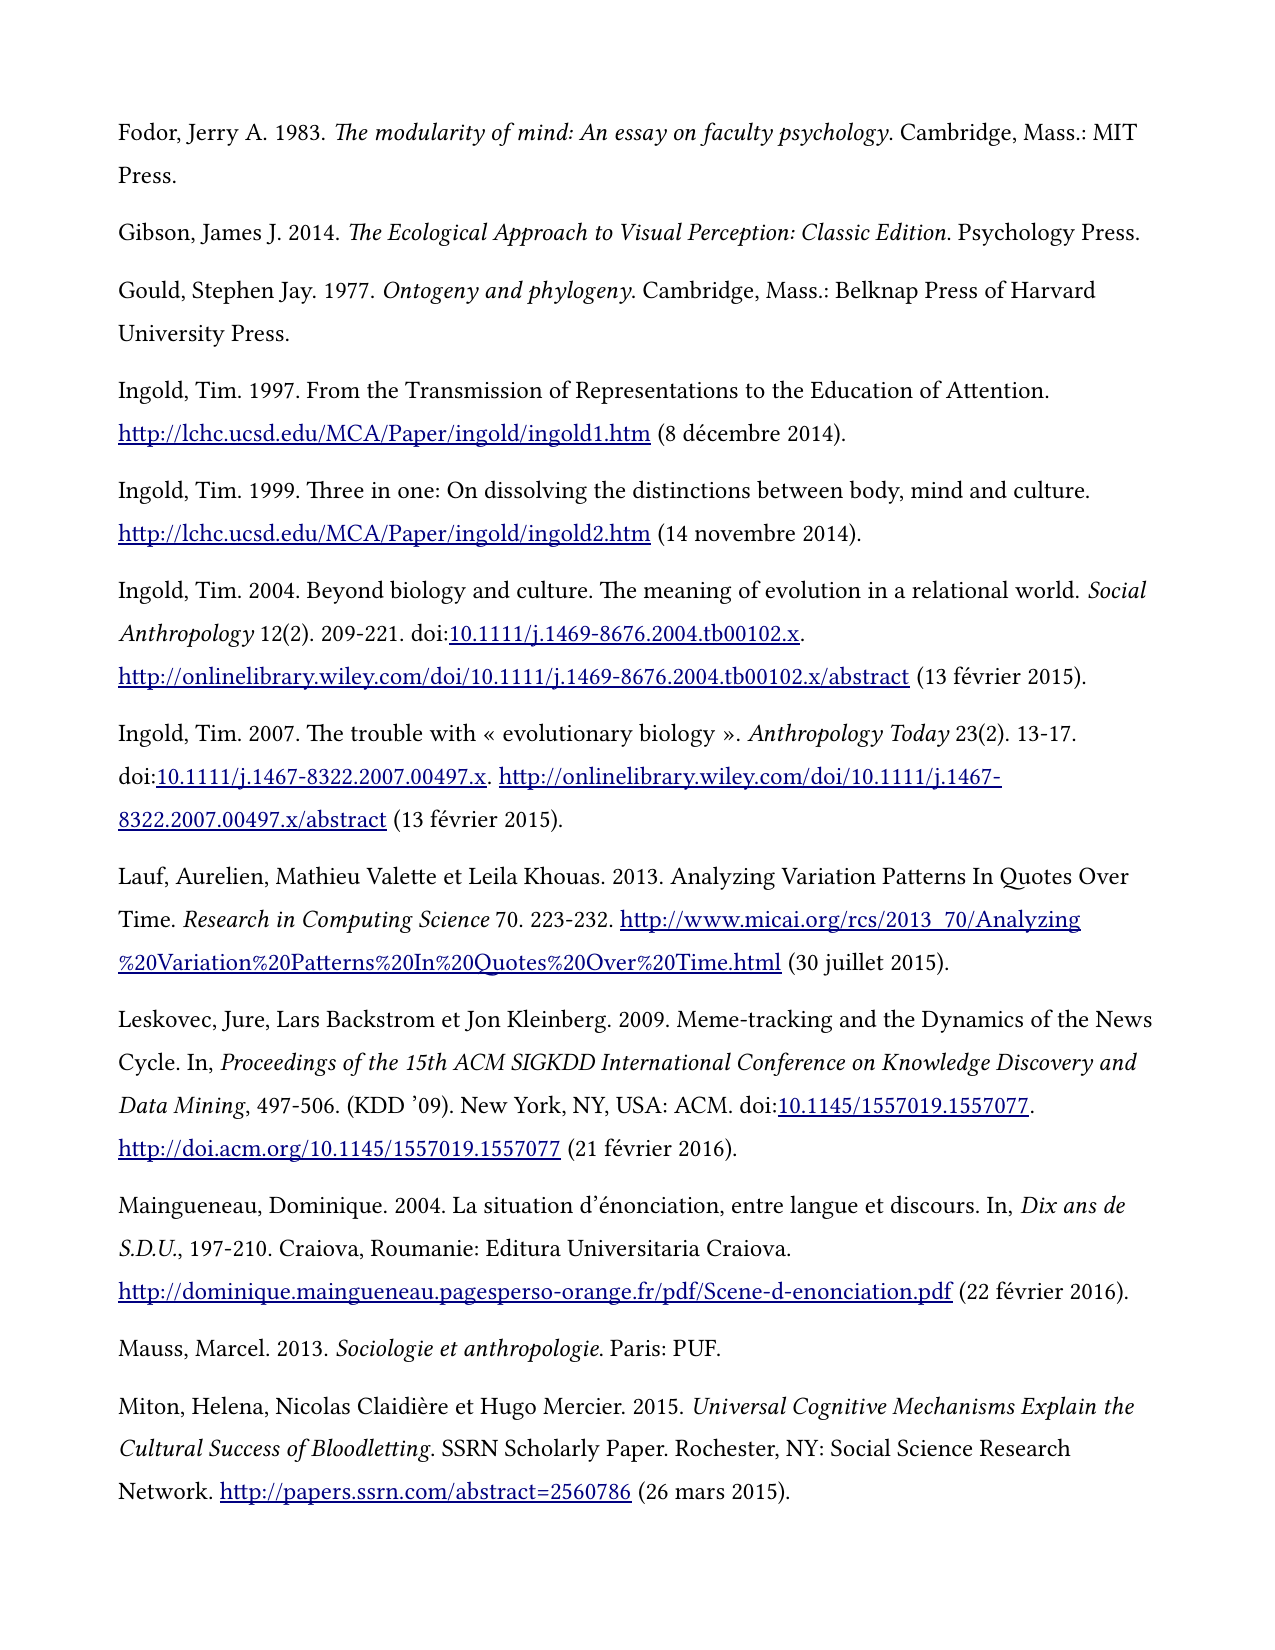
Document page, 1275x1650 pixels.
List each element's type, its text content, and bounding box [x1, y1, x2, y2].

text Lauf, Aurelien, Mathieu Valette et Leila Khouas. 2013. Analyzing Variation Patterns In Quotes Over Time. Research in Computing Science 70. 223‑232. http://www.micai.org/rcs/2013_70/Analyzing%20Variation%20Patterns%20In%20Quotes%20Over%20Time.html (30 juillet 2015). [118, 862, 1157, 977]
text Leskovec, Jure, Lars Backstrom et Jon Kleinberg. 2009. Meme-tracking and the Dynamics of the News Cycle. In, Proceedings of the 15th ACM SIGKDD International Conference on Knowledge Discovery and Data Mining, 497‑506. (KDD ’09). New York, NY, USA: ACM. doi:10.1145/1557019.1557077. http://doi.acm.org/10.1145/1557019.1557077 (21 février 2016). [118, 1005, 1157, 1162]
text Fodor, Jerry A. 1983. The modularity of mind: An essay on faculty psychology. Cambridge, Mass.: MIT Press. [118, 118, 1157, 189]
text Ingold, Tim. 1997. From the Transmission of Representations to the Education of Attention. http://lchc.ucsd.edu/MCA/Paper/ingold/ingold1.htm (8 décembre 2014). [118, 376, 1157, 447]
text Ingold, Tim. 1999. Three in one: On dissolving the distinctions between body, mind and culture. http://lchc.ucsd.edu/MCA/Paper/ingold/ingold2.htm (14 novembre 2014). [118, 476, 1157, 547]
text Gould, Stephen Jay. 1977. Ontogeny and phylogeny. Cambridge, Mass.: Belknap Press of Harvard University Press. [118, 276, 1157, 347]
text Miton, Helena, Nicolas Claidière et Hugo Mercier. 2015. Universal Cognitive Mechanisms Explain the Cultural Success of Bloodletting. SSRN Scholarly Paper. Rochester, NY: Social Science Research Network. http://papers.ssrn.com/abstract=2560786 (26 mars 2015). [118, 1392, 1157, 1506]
text Ingold, Tim. 2004. Beyond biology and culture. The meaning of evolution in a relational world. Social Anthropology 12(2). 209‑221. doi:10.1111/j.1469-8676.2004.tb00102.x. http://onlinelibrary.wiley.com/doi/10.1111/j.1469-8676.2004.tb00102.x/abstract (13 février 2015). [118, 576, 1157, 691]
text Ingold, Tim. 2007. The trouble with « evolutionary biology ». Anthropology Today 23(2). 13‑17. doi:10.1111/j.1467-8322.2007.00497.x. http://onlinelibrary.wiley.com/doi/10.1111/j.1467-8322.2007.00497.x/abstract (13 février 2015). [118, 719, 1157, 833]
text Gibson, James J. 2014. The Ecological Approach to Visual Perception: Classic Edition. Psychology Press. [118, 218, 1157, 247]
text Maingueneau, Dominique. 2004. La situation d’énonciation, entre langue et discours. In, Dix ans de S.D.U., 197‑210. Craiova, Roumanie: Editura Universitaria Craiova. http://dominique.maingueneau.pagesperso-orange.fr/pdf/Scene-d-enonciation.pdf (22 février 2016). [118, 1191, 1157, 1305]
text Mauss, Marcel. 2013. Sociologie et anthropologie. Paris: PUF. [118, 1334, 1157, 1363]
